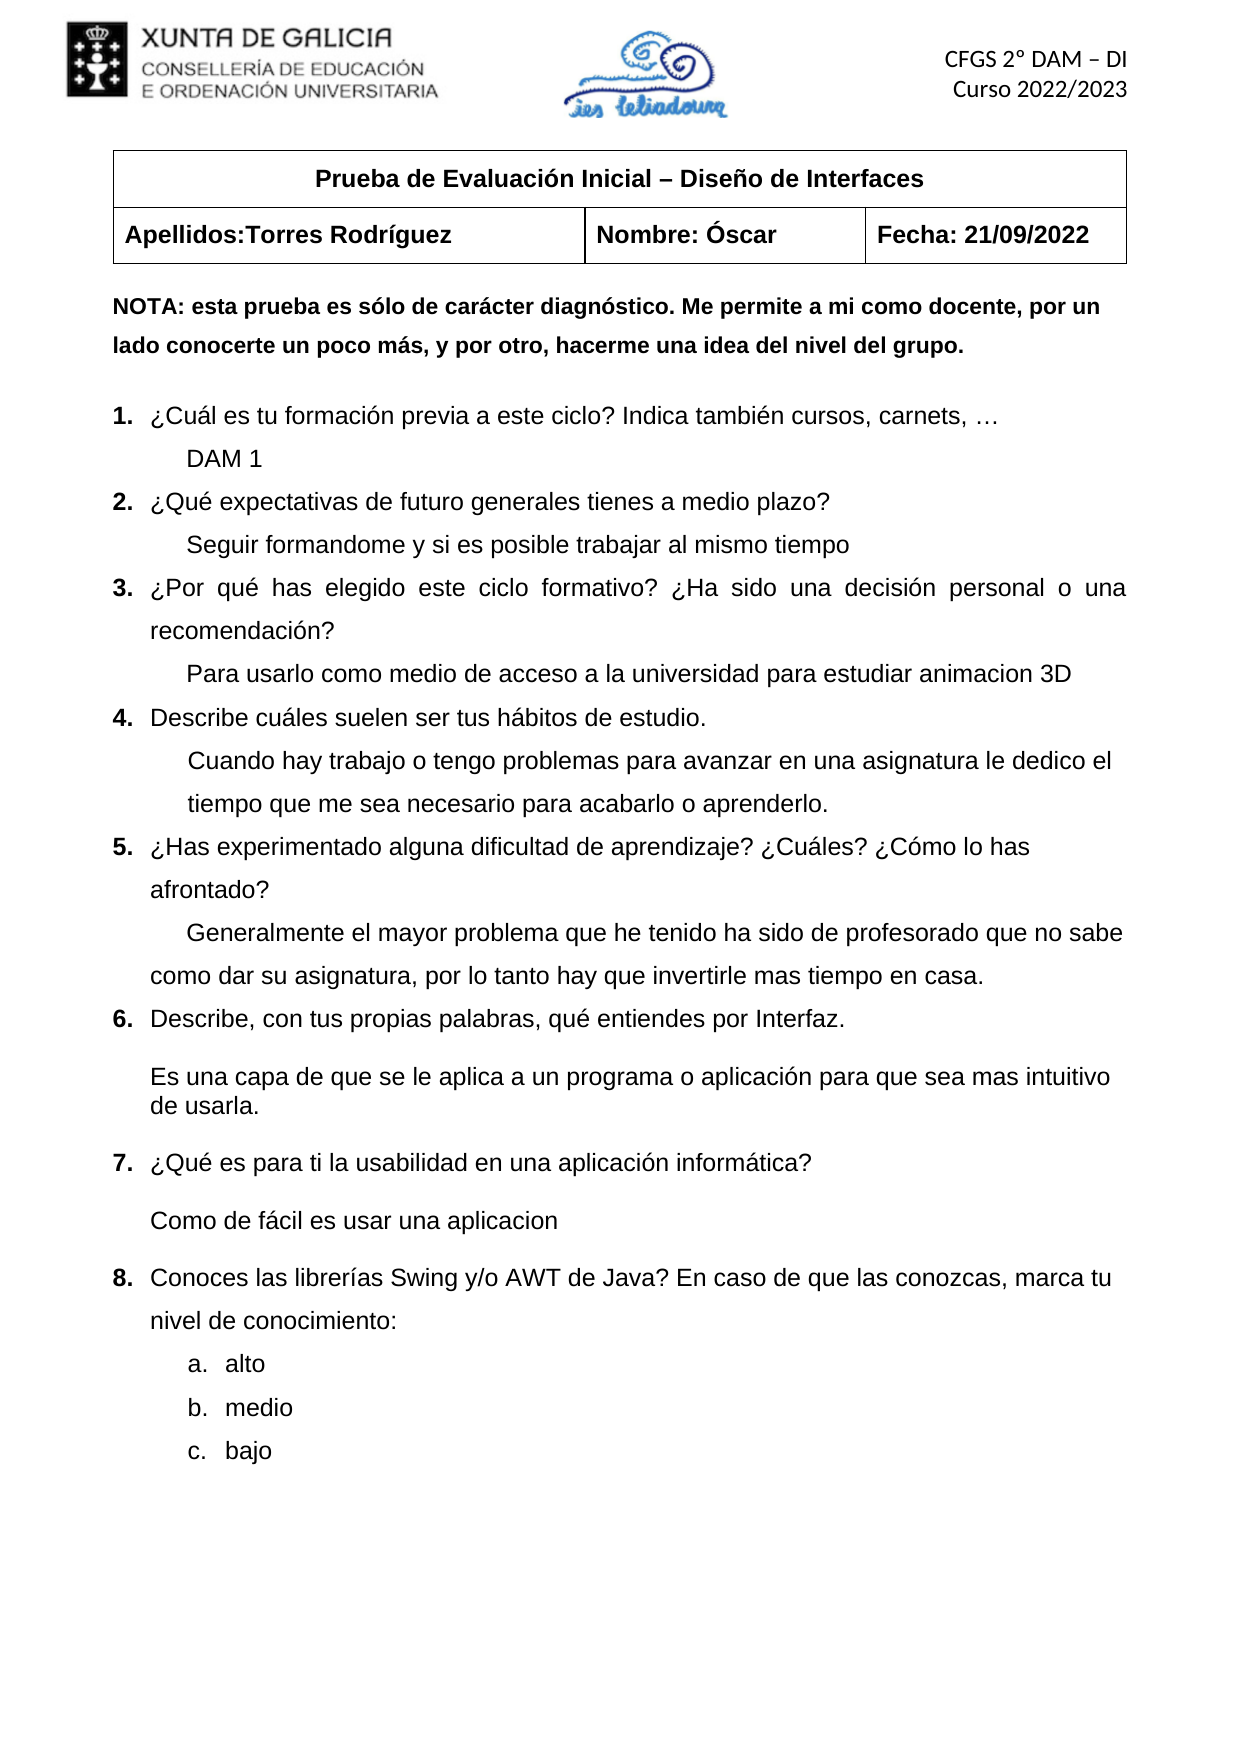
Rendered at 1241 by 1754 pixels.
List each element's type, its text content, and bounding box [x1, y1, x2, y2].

list ¿Qué expectativas de futuro generales tienes a medio plazo? [112, 487, 1128, 516]
list medio [187, 1392, 1128, 1421]
picture [544, 14, 745, 140]
list Conoces las librerías Swing y/o AWT de Java? En caso de que las conozcas, marca tu nivel de conocimiento: [112, 1263, 1128, 1335]
list ¿Cuál es tu formación previa a este ciclo? Indica también cursos, carnets, … [112, 401, 1128, 429]
list Describe cuáles suelen ser tus hábitos de estudio. [112, 702, 1128, 731]
list Es una capa de que se le aplica a un programa o aplicación para que sea mas intuitivo de usarla. [150, 1062, 1128, 1119]
list ¿Por qué has elegido este ciclo formativo? ¿Ha sido una decisión personal o una recomendación? [112, 573, 1128, 645]
list ¿Qué es para ti la usabilidad en una aplicación informática? [112, 1148, 1128, 1177]
list Cuando hay trabajo o tengo problemas para avanzar en una asignatura le dedico el tiempo que me sea necesario para acabarlo o aprenderlo. [187, 746, 1128, 817]
table_cell Apellidos:Torres Rodríguez [114, 208, 584, 263]
text Seguir formandome y si es posible trabajar al mismo tiempo [112, 530, 1128, 559]
text DAM 1 [112, 444, 1128, 472]
list bajo [187, 1436, 1128, 1464]
text NOTA: esta prueba es sólo de carácter diagnóstico. Me permite a mi como docente, por un lado conocerte un poco más, y por otro, hacerme una idea del nivel del grupo. [112, 293, 1128, 359]
text Para usarlo como medio de acceso a la universidad para estudiar animacion 3D [112, 659, 1128, 688]
table_header Prueba de Evaluación Inicial – Diseño de Interfaces [114, 151, 1126, 207]
list Como de fácil es usar una aplicacion [150, 1206, 1128, 1234]
list Describe, con tus propias palabras, qué entiendes por Interfaz. [112, 1004, 1128, 1033]
list ¿Has experimentado alguna dificultad de aprendizaje? ¿Cuáles? ¿Cómo lo has afrontado? [112, 832, 1128, 904]
table_cell Fecha: 21/09/2022 [866, 208, 1126, 263]
list alto [187, 1349, 1128, 1378]
picture [62, 13, 458, 108]
list Generalmente el mayor problema que he tenido ha sido de profesorado que no sabe como dar su asignatura, por lo tanto hay que invertirle mas tiempo en casa. [150, 918, 1128, 990]
table_cell Nombre: Óscar [586, 208, 865, 263]
